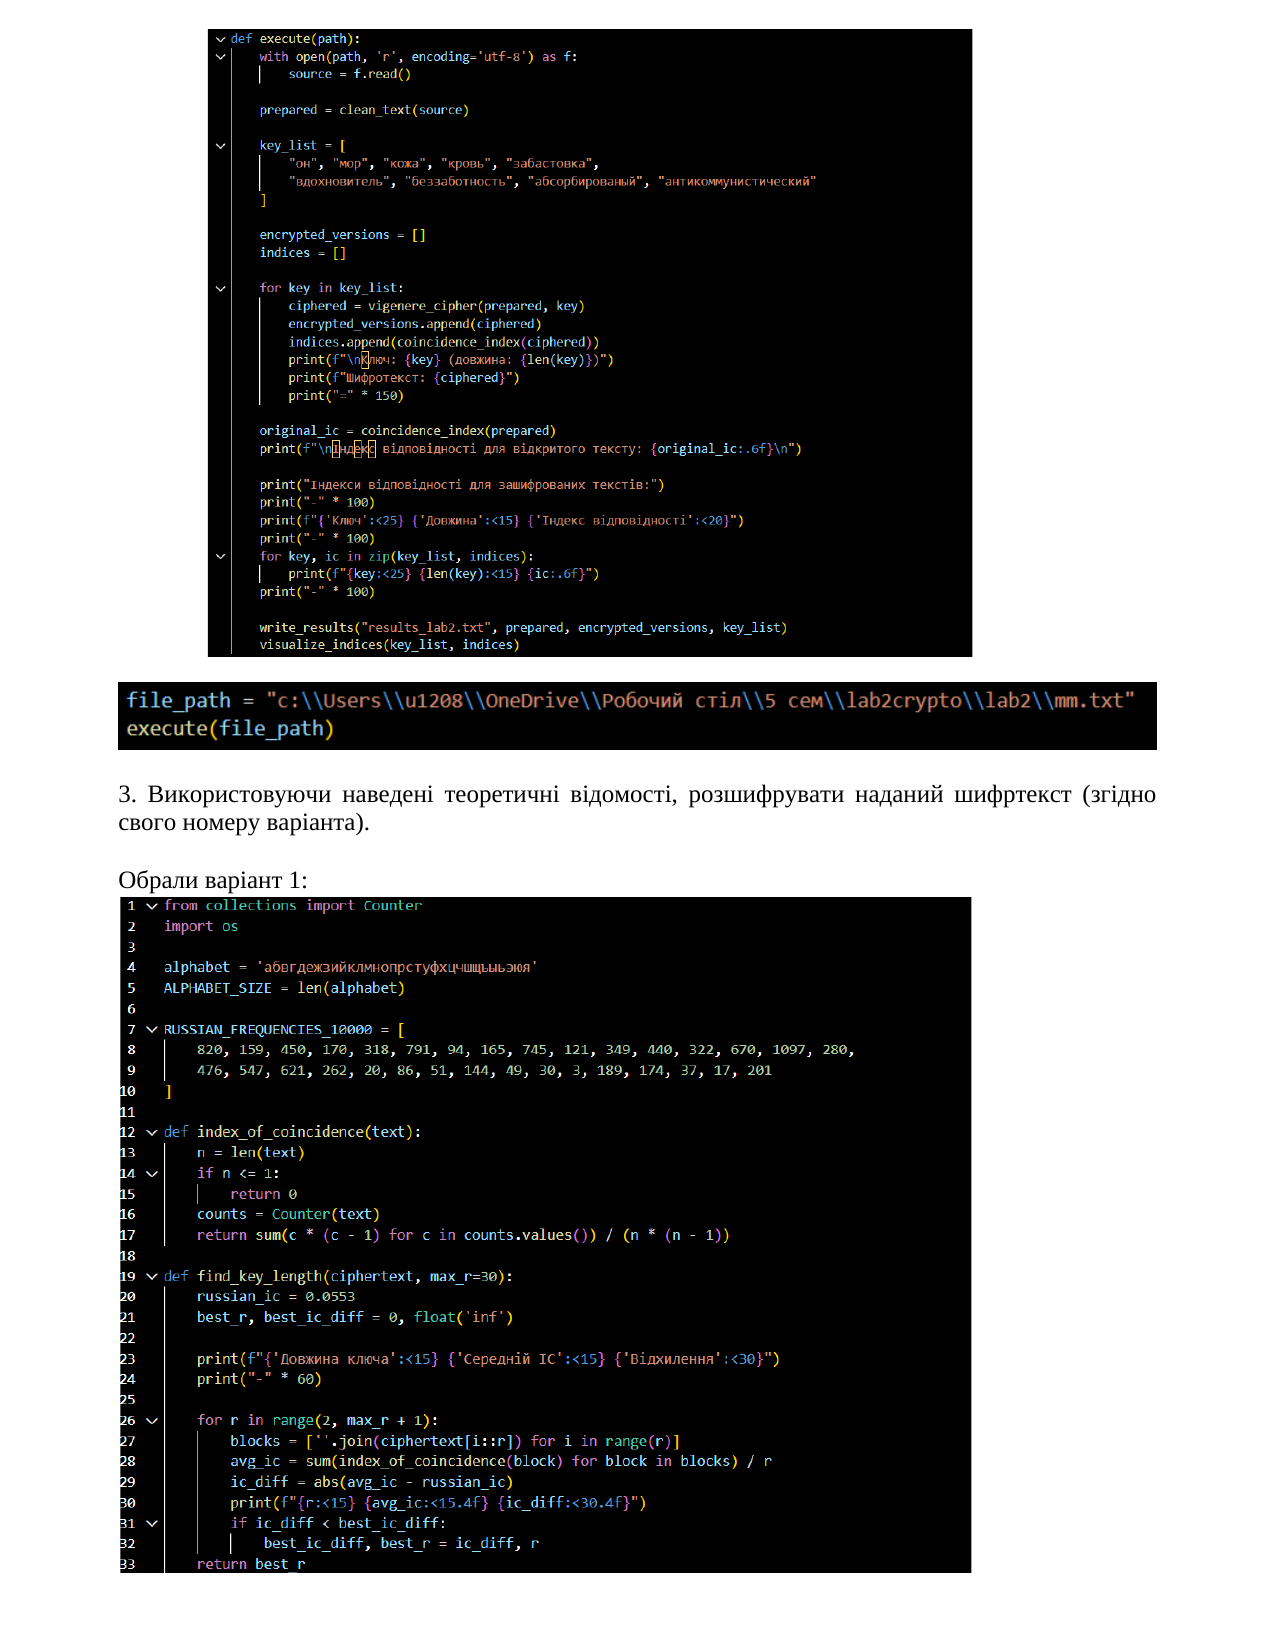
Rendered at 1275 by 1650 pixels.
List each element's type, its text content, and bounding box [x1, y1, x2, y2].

picture [118, 682, 1157, 750]
text Обрали варіант 1: [118, 865, 1157, 894]
picture [207, 29, 973, 657]
picture [120, 897, 972, 1573]
text 3. Використовуючи наведені теоретичні відомості, розшифрувати наданий шифртекст (згідно свого номеру варіанта). [118, 779, 1157, 836]
